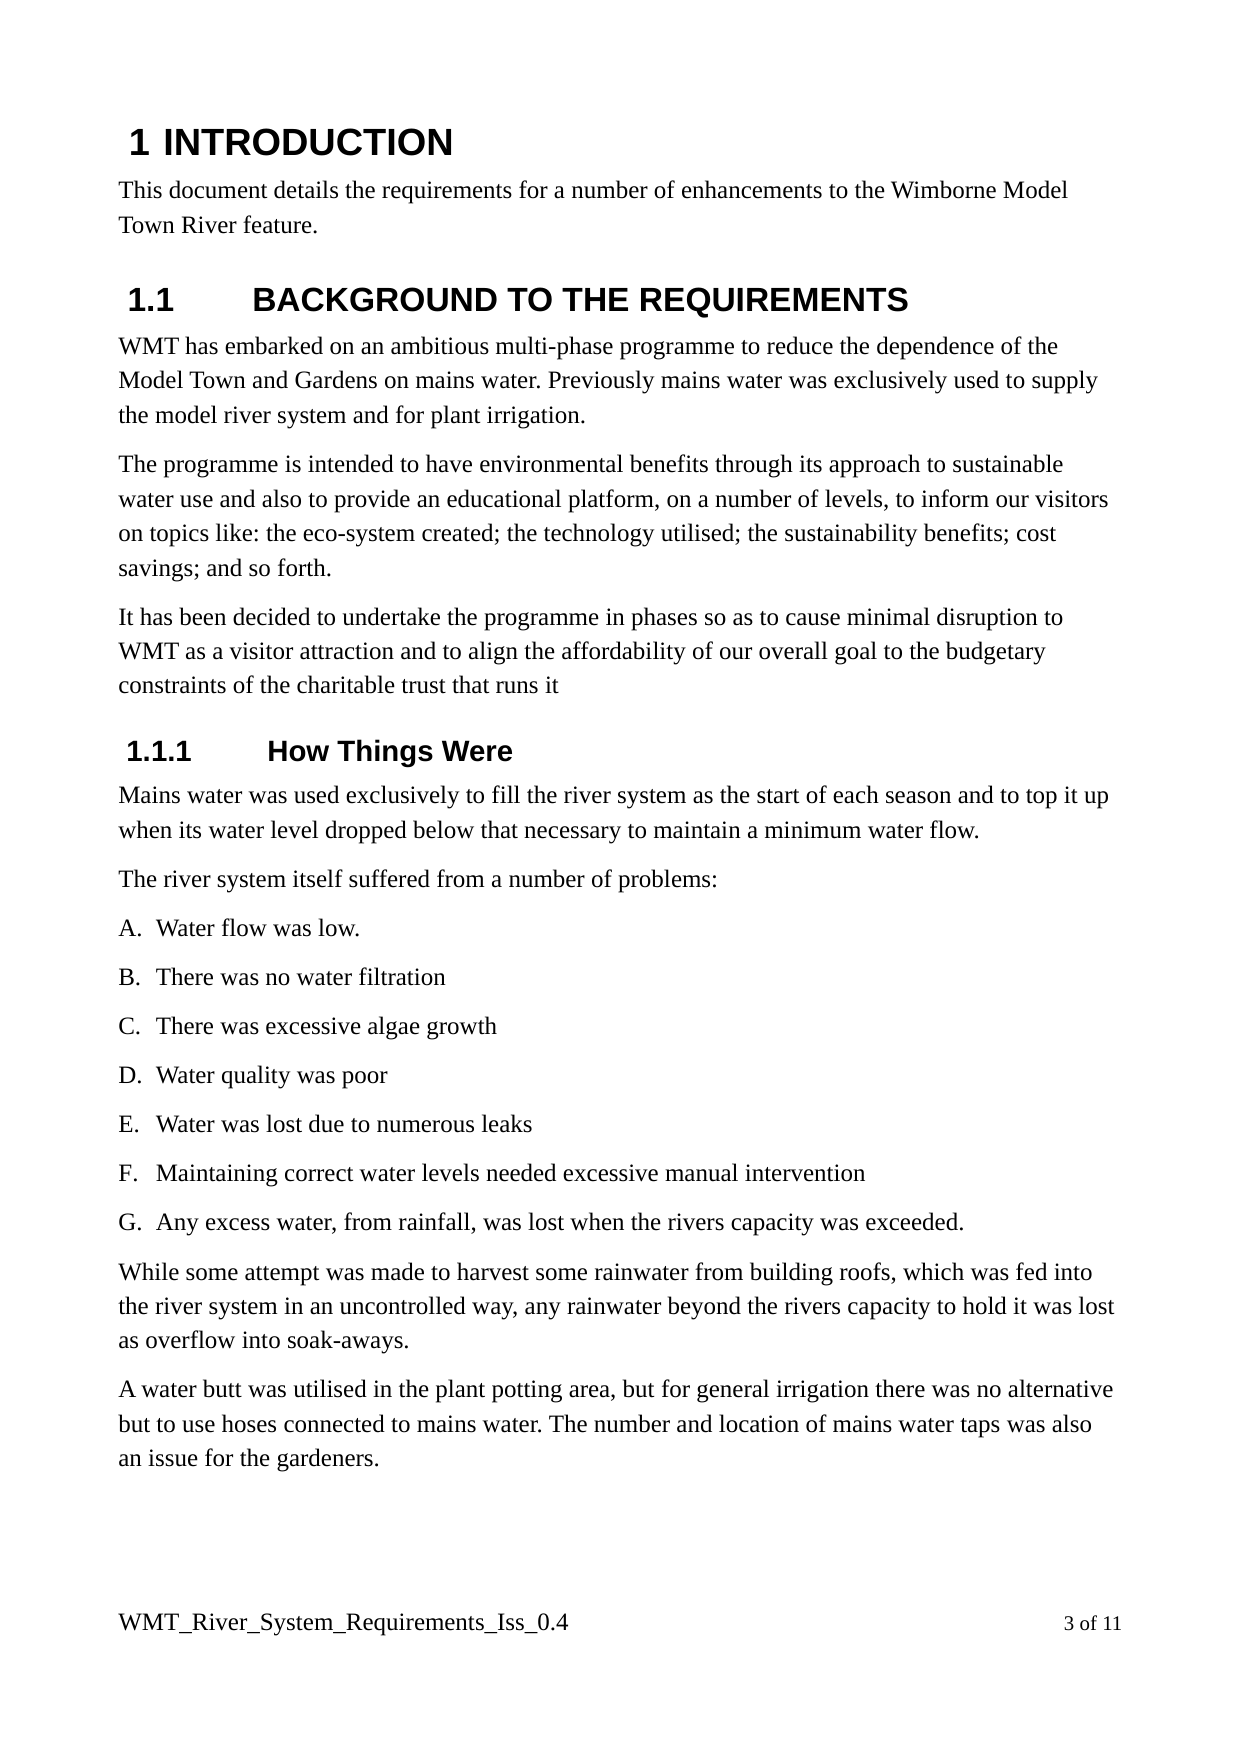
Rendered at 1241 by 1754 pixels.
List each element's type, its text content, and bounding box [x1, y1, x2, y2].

list Water quality was poor [118, 1060, 1122, 1089]
text While some attempt was made to harvest some rainwater from building roofs, which was fed into the river system in an uncontrolled way, any rainwater beyond the rivers capacity to hold it was lost as overflow into soak-aways. [118, 1257, 1122, 1354]
text Mains water was used exclusively to fill the river system as the start of each season and to top it up when its water level dropped below that necessary to maintain a minimum water flow. [118, 781, 1122, 844]
text The river system itself suffered from a number of problems: [118, 864, 1122, 893]
list Water was lost due to numerous leaks [118, 1109, 1122, 1138]
text It has been decided to undertake the programme in phases so as to cause minimal disruption to WMT as a visitor attraction and to align the affordability of our overall goal to the budgetary constraints of the charitable trust that runs it [118, 602, 1122, 699]
list Maintaining correct water levels needed excessive manual intervention [118, 1158, 1122, 1187]
subtitle How Things Were [118, 734, 1122, 768]
text A water butt was utilised in the plant potting area, but for general irrigation there was no alternative but to use hoses connected to mains water. The number and location of mains water taps was also an issue for the gardeners. [118, 1374, 1122, 1472]
text This document details the requirements for a number of enhancements to the Wimborne Model Town River feature. [118, 176, 1122, 239]
subtitle INTRODUCTION [118, 119, 1122, 163]
list Any excess water, from rainfall, was lost when the rivers capacity was exceeded. [118, 1207, 1122, 1236]
text The programme is intended to have environmental benefits through its approach to sustainable water use and also to provide an educational platform, on a number of levels, to inform our visitors on topics like: the eco-system created; the technology utilised; the sustainability benefits; cost savings; and so forth. [118, 449, 1122, 581]
list Water flow was low. [118, 913, 1122, 942]
text WMT has embarked on an ambitious multi-phase programme to reduce the dependence of the Model Town and Gardens on mains water. Previously mains water was exclusively used to supply the model river system and for plant irrigation. [118, 331, 1122, 429]
list There was excessive algae growth [118, 1011, 1122, 1040]
list There was no water filtration [118, 962, 1122, 991]
subtitle BACKGROUND TO THE REQUIREMENTS [118, 280, 1122, 319]
